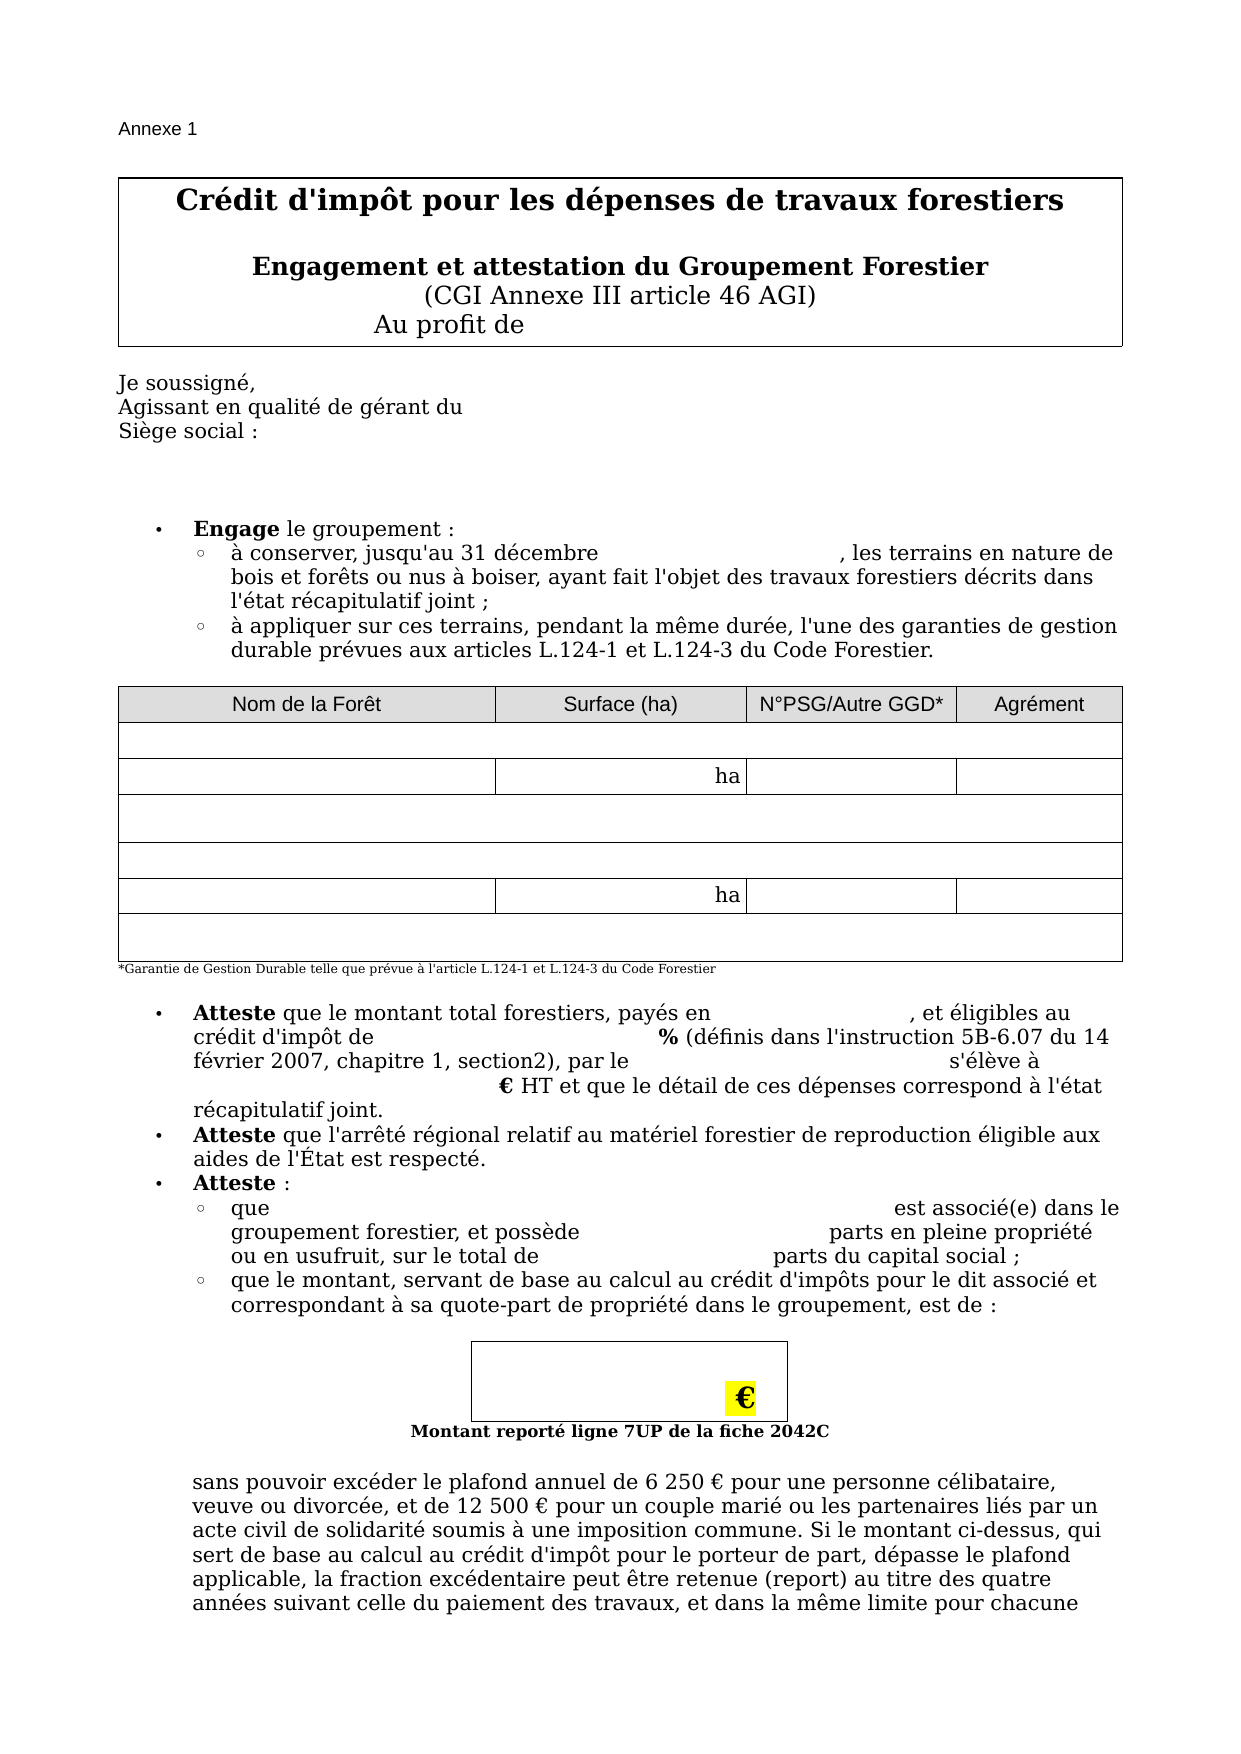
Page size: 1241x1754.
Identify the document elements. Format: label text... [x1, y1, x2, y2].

list à conserver, jusqu'au 31 décembre <objects[0].conserve2>, les terrains en nature de bois et forêts ou nus à boiser, ayant fait l'objet des travaux forestiers décrits dans l'état récapitulatif joint ; [193, 541, 1122, 614]
table_header Agrément [957, 687, 1122, 722]
list Engage le groupement : [156, 516, 1122, 541]
table_cell </for> [119, 795, 1122, 842]
list Atteste que le montant total forestiers, payés en <objects[0].annee>, et éligibles au crédit d'impôt de <objects[0].pourcentage> % (définis dans l'instruction 5B-6.07 du 14 février 2007, chapitre 1, section2), par le <objects[0].groupe.party.name> s'élève à <objects[0].totdebitretenu> € HT et que le détail de ces dépenses correspond à l'état récapitulatif joint. [156, 1000, 1122, 1122]
list Atteste : [156, 1171, 1122, 1196]
table_cell <foret.forest.name> [119, 759, 495, 794]
list que <objects[0].member.parties[0].party.addresses[0].full_address> est associé(e) dans le groupement forestier, et possède <objects[0].totmember> parts en pleine propriété ou en usufruit, sur le total de <objects[0].totgroup> parts du capital social ; [193, 1196, 1122, 1268]
text Siège social : <objects[0].groupe.party.addresses[0].street> <objects[0].groupe.party.addresses[0].streetbis> <objects[0].groupe.party.addresses[0].zip> <objects[0].groupe.party.addresses[0].city> <objects[0].groupe.party.addresses[0].country.name> [118, 419, 1122, 492]
table_cell <foret.forest.name> [119, 879, 495, 913]
table_cell <foret.surface> ha [496, 759, 746, 794]
table_header Nom de la Forêt [119, 687, 495, 722]
table_header <objects[0].totdebitretenumember> € [472, 1342, 787, 1421]
list à appliquer sur ces terrains, pendant la même durée, l'une des garanties de gestion durable prévues aux articles L.124-1 et L.124-3 du Code Forestier. [193, 614, 1122, 662]
list Atteste que l'arrêté régional relatif au matériel forestier de reproduction éligible aux aides de l'État est respecté. [156, 1122, 1122, 1171]
text Je soussigné, <objects[0].groupe.gerants[0].member.name> [118, 371, 1122, 395]
table_header Surface (ha) [496, 687, 746, 722]
text *Garantie de Gestion Durable telle que prévue à l'article L.124-1 et L.124-3 du Code Forestier [118, 962, 1122, 976]
table_header Crédit d'impôt pour les dépenses de travaux forestiers <objects[0].annee> Engagement et attestation du Groupement Forestier (CGI Annexe III article 46 AGI) Au profit de <objects[0].member.name> [119, 179, 1122, 346]
table_cell <foret.surface> ha [496, 879, 746, 913]
list que le montant, servant de base au calcul au crédit d'impôts pour le dit associé et correspondant à sa quote-part de propriété dans le groupement, est de : [193, 1268, 1122, 1317]
text Agissant en qualité de gérant du <objects[0].groupe.party.name> [118, 395, 1122, 419]
table_cell <foret.date> [957, 759, 1122, 794]
text Montant reporté ligne 7UP de la fiche 2042C [118, 1422, 1122, 1441]
table_cell <foret.pefc_no> [747, 759, 956, 794]
text sans pouvoir excéder le plafond annuel de 6 250 € pour une personne célibataire, veuve ou divorcée, et de 12 500 € pour un couple marié ou les partenaires liés par un acte civil de solidarité soumis à une imposition commune. Si le montant ci-dessus, qui sert de base au calcul au crédit d'impôt pour le porteur de part, dépasse le plafond applicable, la fraction excédentaire peut être retenue (report) au titre des quatre années suivant celle du paiement des travaux, et dans la même limite pour chacune [192, 1470, 1122, 1616]
table_cell <foret.date> [957, 879, 1122, 913]
table_cell </for> [119, 914, 1122, 961]
table_cell <for each="foret in objects[0].groupe.party.ggd"> [119, 843, 1122, 877]
table_cell <foret.ggd_no> [747, 879, 956, 913]
table_header N°PSG/Autre GGD* [747, 687, 956, 722]
table_cell <for each="foret in objects[0].groupe.party.pefc"> [119, 723, 1122, 758]
